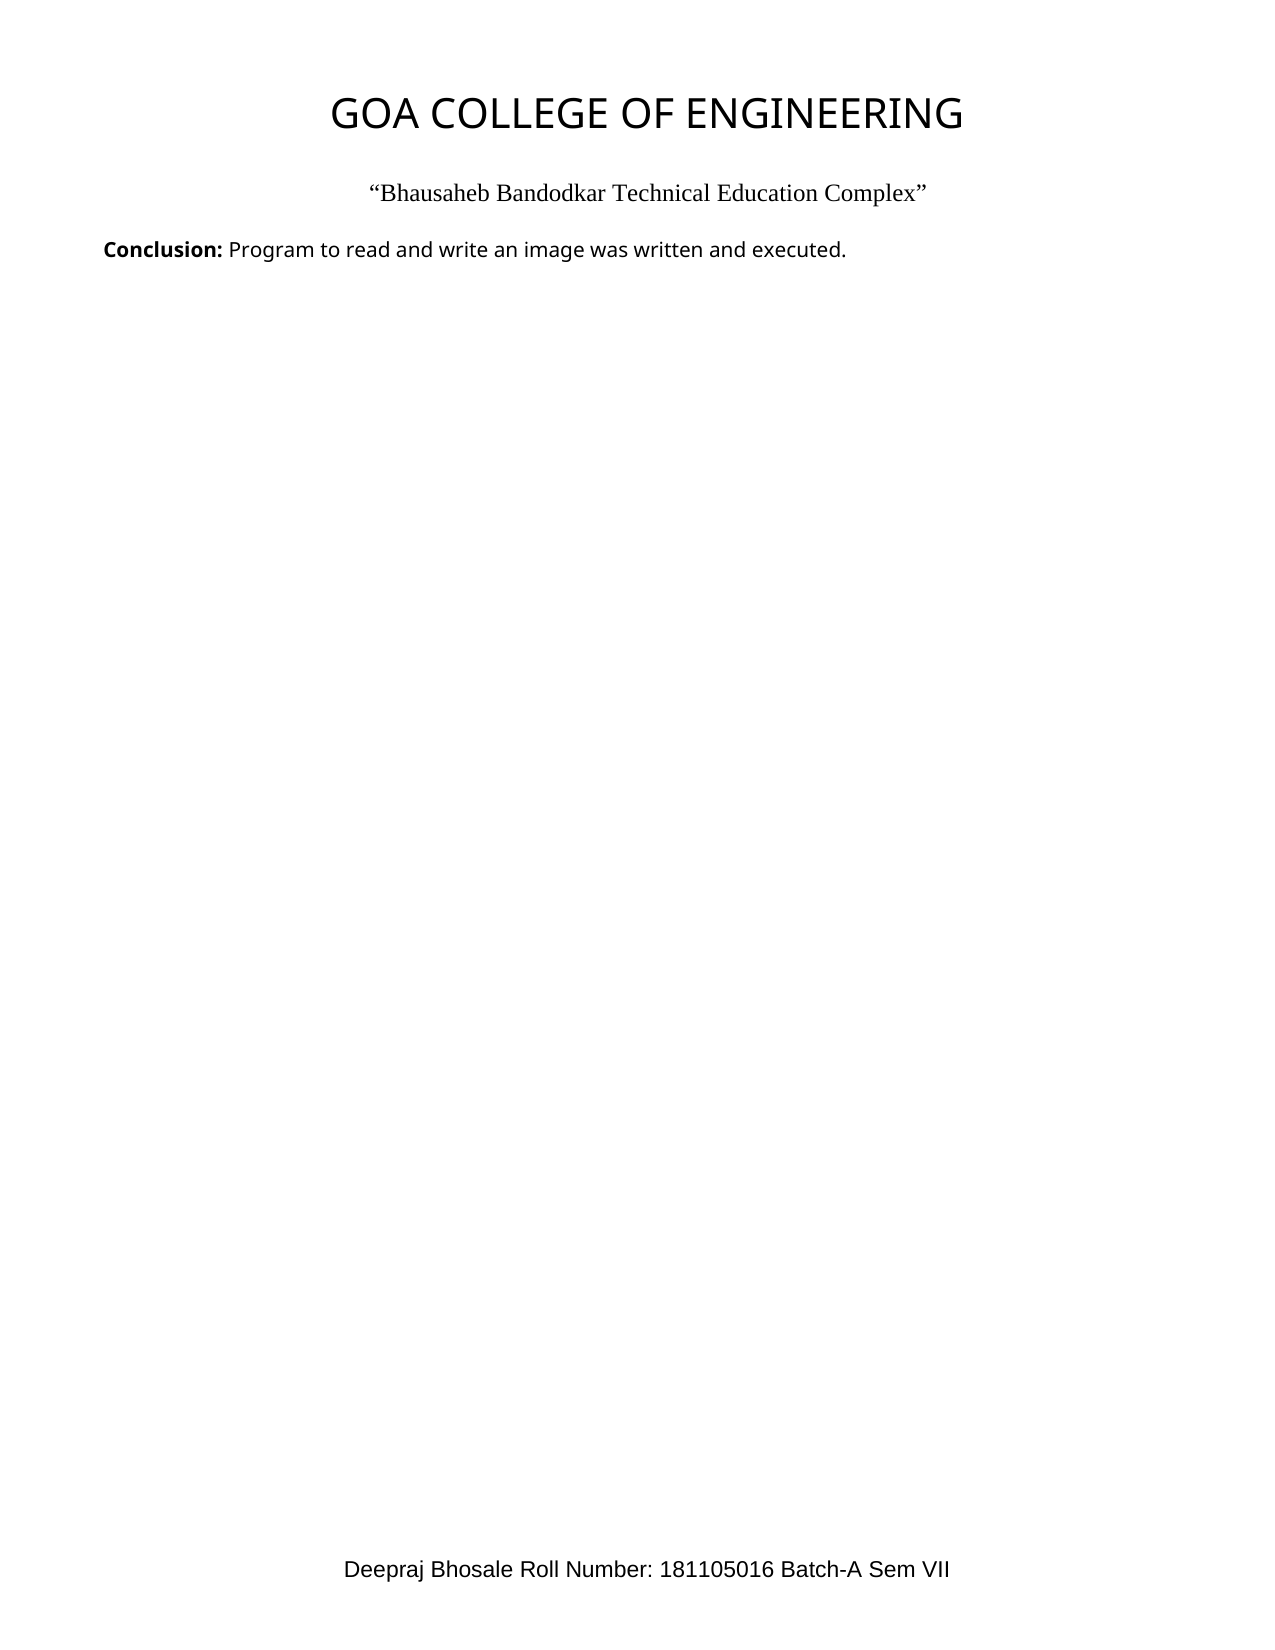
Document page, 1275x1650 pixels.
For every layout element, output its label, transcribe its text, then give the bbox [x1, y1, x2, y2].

text Conclusion: Program to read and write an image was written and executed. [103, 235, 1191, 264]
